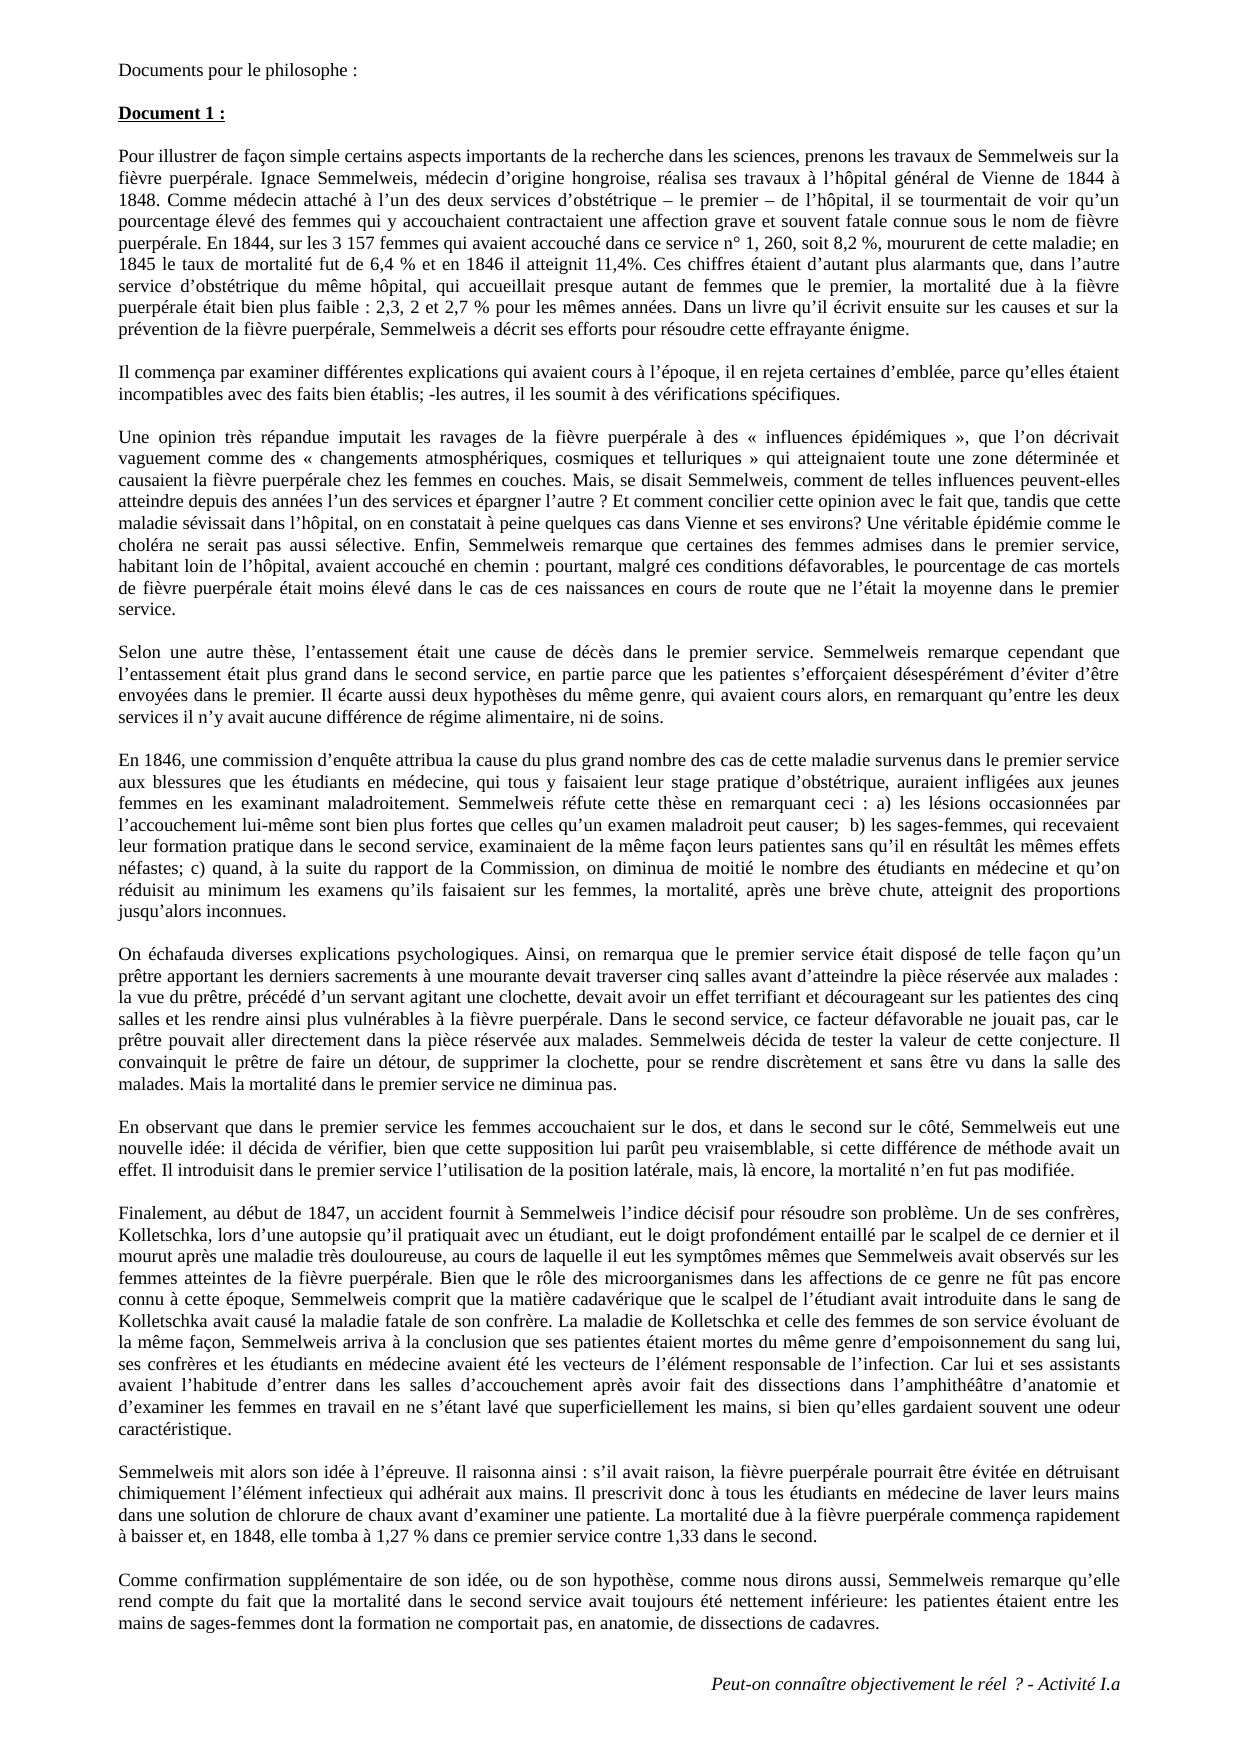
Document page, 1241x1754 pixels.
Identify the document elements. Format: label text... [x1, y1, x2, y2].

text En observant que dans le premier service les femmes accouchaient sur le dos, et dans le second sur le côté, Semmelweis eut une nouvelle idée: il décida de vérifier, bien que cette supposition lui parût peu vraisemblable, si cette différence de méthode avait un effet. Il introduisit dans le premier service l’utilisation de la position latérale, mais, là encore, la mortalité n’en fut pas modifiée. [118, 1116, 1122, 1180]
text Documents pour le philosophe : [118, 59, 1122, 81]
text En 1846, une commission d’enquête attribua la cause du plus grand nombre des cas de cette maladie survenus dans le premier service aux blessures que les étudiants en médecine, qui tous y faisaient leur stage pratique d’obstétrique, auraient infligées aux jeunes femmes en les examinant maladroitement. Semmelweis réfute cette thèse en remarquant ceci : a) les lésions occasionnées par l’accouchement lui-même sont bien plus fortes que celles qu’un examen maladroit peut causer; b) les sages-femmes, qui recevaient leur formation pratique dans le second service, examinaient de la même façon leurs patientes sans qu’il en résultât les mêmes effets néfastes; c) quand, à la suite du rapport de la Commission, on diminua de moitié le nombre des étudiants en médecine et qu’on réduisit au minimum les examens qu’ils faisaient sur les femmes, la mortalité, après une brève chute, atteignit des proportions jusqu’alors inconnues. [118, 749, 1122, 922]
text Finalement, au début de 1847, un accident fournit à Semmelweis l’indice décisif pour résoudre son problème. Un de ses confrères, Kolletschka, lors d’une autopsie qu’il pratiquait avec un étudiant, eut le doigt profondément entaillé par le scalpel de ce dernier et il mourut après une maladie très douloureuse, au cours de laquelle il eut les symptômes mêmes que Semmelweis avait observés sur les femmes atteintes de la fièvre puerpérale. Bien que le rôle des microorganismes dans les affections de ce genre ne fût pas encore connu à cette époque, Semmelweis comprit que la matière cadavérique que le scalpel de l’étudiant avait introduite dans le sang de Kolletschka avait causé la maladie fatale de son confrère. La maladie de Kolletschka et celle des femmes de son service évoluant de la même façon, Semmelweis arriva à la conclusion que ses patientes étaient mortes du même genre d’empoisonnement du sang lui, ses confrères et les étudiants en médecine avaient été les vecteurs de l’élément responsable de l’infection. Car lui et ses assistants avaient l’habitude d’entrer dans les salles d’accouchement après avoir fait des dissections dans l’amphithéâtre d’anatomie et d’examiner les femmes en travail en ne s’étant lavé que superficiellement les mains, si bien qu’elles gardaient souvent une odeur caractéristique. [118, 1202, 1122, 1439]
text Comme confirmation supplémentaire de son idée, ou de son hypothèse, comme nous dirons aussi, Semmelweis remarque qu’elle rend compte du fait que la mortalité dans le second service avait toujours été nettement inférieure: les patientes étaient entre les mains de sages-femmes dont la formation ne comportait pas, en anatomie, de dissections de cadavres. [118, 1568, 1122, 1633]
text Selon une autre thèse, l’entassement était une cause de décès dans le premier service. Semmelweis remarque cependant que l’entassement était plus grand dans le second service, en partie parce que les patientes s’efforçaient désespérément d’éviter d’être envoyées dans le premier. Il écarte aussi deux hypothèses du même genre, qui avaient cours alors, en remarquant qu’entre les deux services il n’y avait aucune différence de régime alimentaire, ni de soins. [118, 641, 1122, 727]
text Pour illustrer de façon simple certains aspects importants de la recherche dans les sciences, prenons les travaux de Semmelweis sur la fièvre puerpérale. Ignace Semmelweis, médecin d’origine hongroise, réalisa ses travaux à l’hôpital général de Vienne de 1844 à 1848. Comme médecin attaché à l’un des deux services d’obstétrique – le premier – de l’hôpital, il se tourmentait de voir qu’un pourcentage élevé des femmes qui y accouchaient contractaient une affection grave et souvent fatale connue sous le nom de fièvre puerpérale. En 1844, sur les 3 157 femmes qui avaient accouché dans ce service n° 1, 260, soit 8,2 %, moururent de cette maladie; en 1845 le taux de mortalité fut de 6,4 % et en 1846 il atteignit 11,4%. Ces chiffres étaient d’autant plus alarmants que, dans l’autre service d’obstétrique du même hôpital, qui accueillait presque autant de femmes que le premier, la mortalité due à la fièvre puerpérale était bien plus faible : 2,3, 2 et 2,7 % pour les mêmes années. Dans un livre qu’il écrivit ensuite sur les causes et sur la prévention de la fièvre puerpérale, Semmelweis a décrit ses efforts pour résoudre cette effrayante énigme. [118, 145, 1122, 339]
text Document 1 : [118, 102, 1122, 124]
text Semmelweis mit alors son idée à l’épreuve. Il raisonna ainsi : s’il avait raison, la fièvre puerpérale pourrait être évitée en détruisant chimiquement l’élément infectieux qui adhérait aux mains. Il prescrivit donc à tous les étudiants en médecine de laver leurs mains dans une solution de chlorure de chaux avant d’examiner une patiente. La mortalité due à la fièvre puerpérale commença rapidement à baisser et, en 1848, elle tomba à 1,27 % dans ce premier service contre 1,33 dans le second. [118, 1461, 1122, 1547]
text Une opinion très répandue imputait les ravages de la fièvre puerpérale à des « influences épidémiques », que l’on décrivait vaguement comme des « changements atmosphériques, cosmiques et telluriques » qui atteignaient toute une zone déterminée et causaient la fièvre puerpérale chez les femmes en couches. Mais, se disait Semmelweis, comment de telles influences peuvent-elles atteindre depuis des années l’un des services et épargner l’autre ? Et comment concilier cette opinion avec le fait que, tandis que cette maladie sévissait dans l’hôpital, on en constatait à peine quelques cas dans Vienne et ses environs? Une véritable épidémie comme le choléra ne serait pas aussi sélective. Enfin, Semmelweis remarque que certaines des femmes admises dans le premier service, habitant loin de l’hôpital, avaient accouché en chemin : pourtant, malgré ces conditions défavorables, le pourcentage de cas mortels de fièvre puerpérale était moins élevé dans le cas de ces naissances en cours de route que ne l’était la moyenne dans le premier service. [118, 426, 1122, 620]
text Il commença par examiner différentes explications qui avaient cours à l’époque, il en rejeta certaines d’emblée, parce qu’elles étaient incompatibles avec des faits bien établis; -les autres, il les soumit à des vérifications spécifiques. [118, 361, 1122, 404]
text On échafauda diverses explications psychologiques. Ainsi, on remarqua que le premier service était disposé de telle façon qu’un prêtre apportant les derniers sacrements à une mourante devait traverser cinq salles avant d’atteindre la pièce réservée aux malades : la vue du prêtre, précédé d’un servant agitant une clochette, devait avoir un effet terrifiant et décourageant sur les patientes des cinq salles et les rendre ainsi plus vulnérables à la fièvre puerpérale. Dans le second service, ce facteur défavorable ne jouait pas, car le prêtre pouvait aller directement dans la pièce réservée aux malades. Semmelweis décida de tester la valeur de cette conjecture. Il convainquit le prêtre de faire un détour, de supprimer la clochette, pour se rendre discrètement et sans être vu dans la salle des malades. Mais la mortalité dans le premier service ne diminua pas. [118, 943, 1122, 1094]
